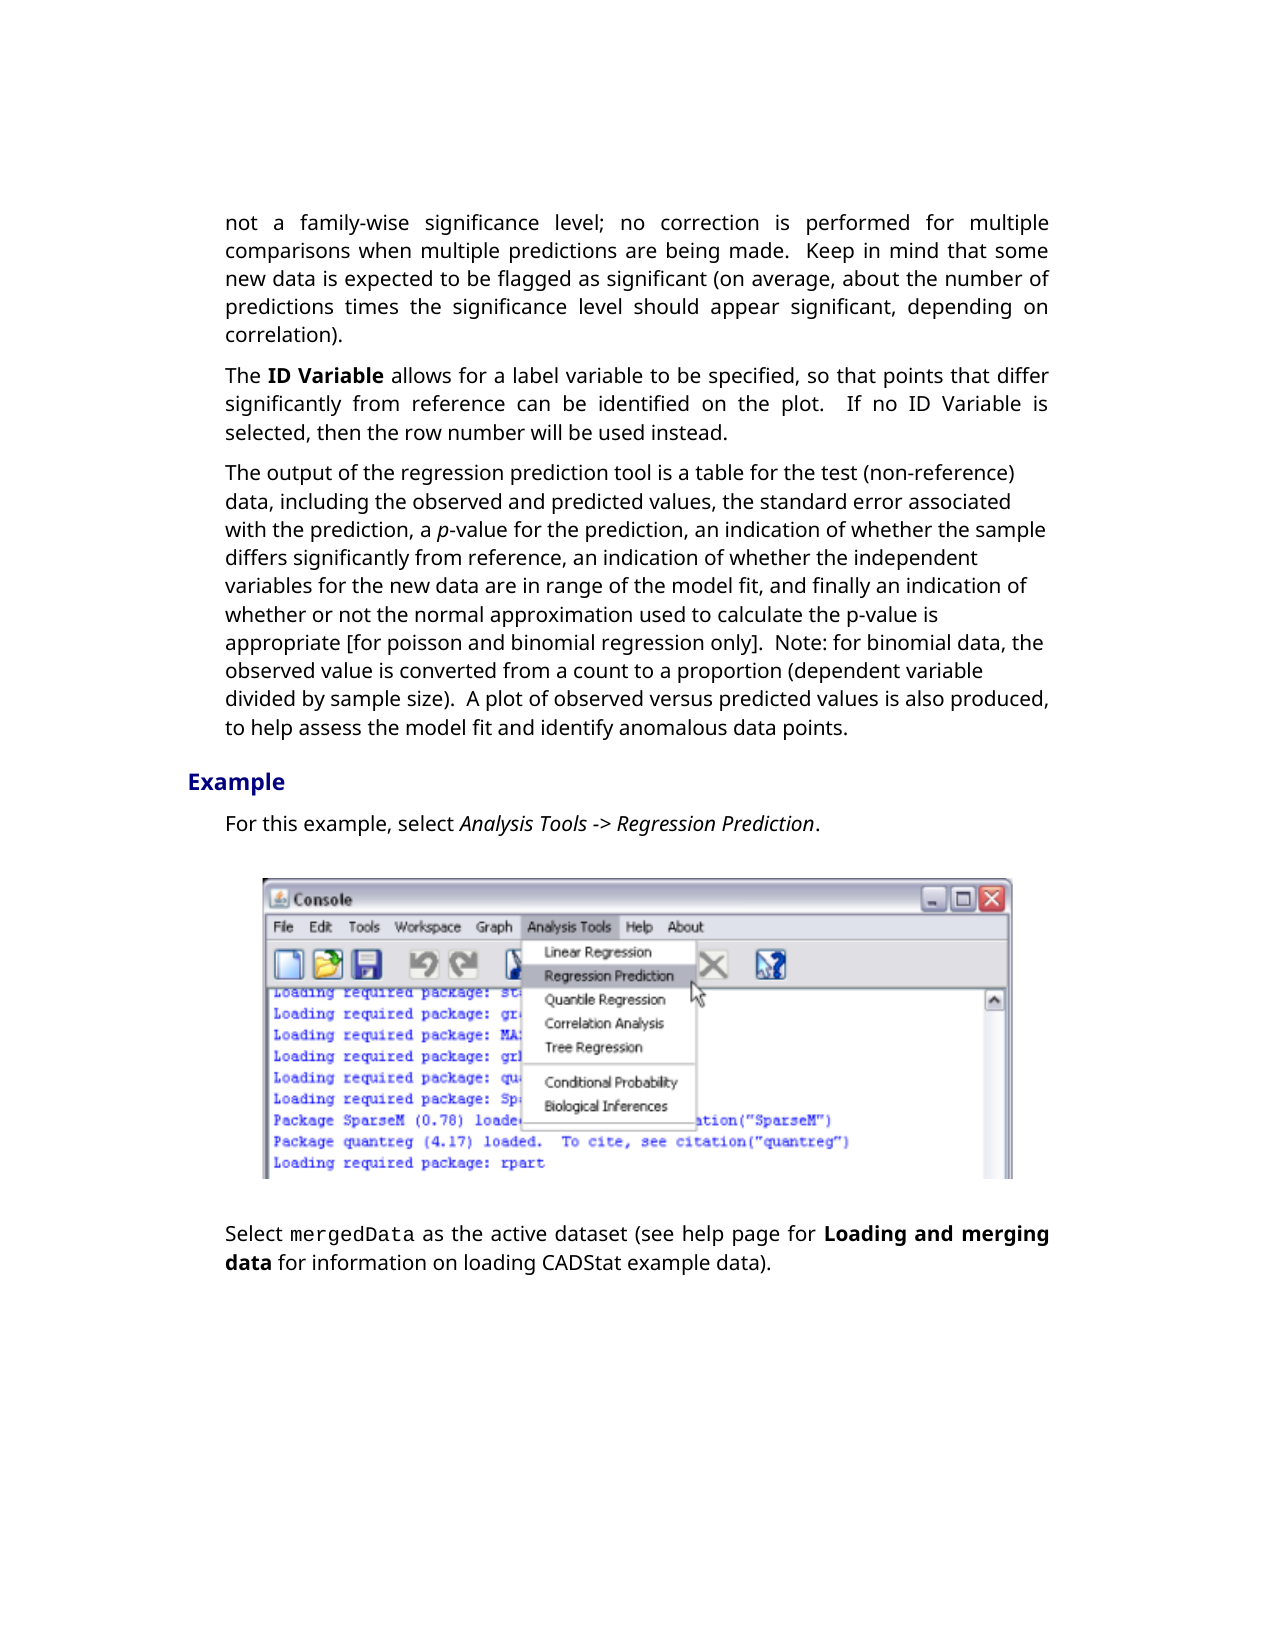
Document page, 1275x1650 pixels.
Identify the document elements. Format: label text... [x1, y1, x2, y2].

text Select mergedData as the active dataset (see help page for Loading and merging data for information on loading CADStat example data). [225, 1219, 1050, 1276]
text The ID Variable allows for a label variable to be specified, so that points that differ significantly from reference can be identified on the plot. If no ID Variable is selected, then the row number will be used instead. [225, 361, 1050, 446]
subtitle Example [187, 766, 1087, 797]
text not a family-wise significance level; no correction is performed for multiple comparisons when multiple predictions are being made. Keep in mind that some new data is expected to be flagged as significant (on average, about the number of predictions times the significance level should appear significant, depending on correlation). [225, 208, 1050, 349]
text The output of the regression prediction tool is a table for the test (non-reference) data, including the observed and predicted values, the standard error associated with the prediction, a p-value for the prediction, an indication of whether the sample differs significantly from reference, an indication of whether the independent variables for the new data are in range of the model fit, and finally an indication of whether or not the normal approximation used to calculate the p-value is appropriate [for poisson and binomial regression only]. Note: for binomial data, the observed value is converted from a count to a proportion (dependent variable divided by sample size). A plot of observed versus predicted values is also produced, to help assess the model fit and identify anomalous data points. [225, 458, 1050, 741]
picture [262, 878, 1013, 1179]
text For this example, select Analysis Tools -> Regression Prediction. [225, 809, 1050, 838]
